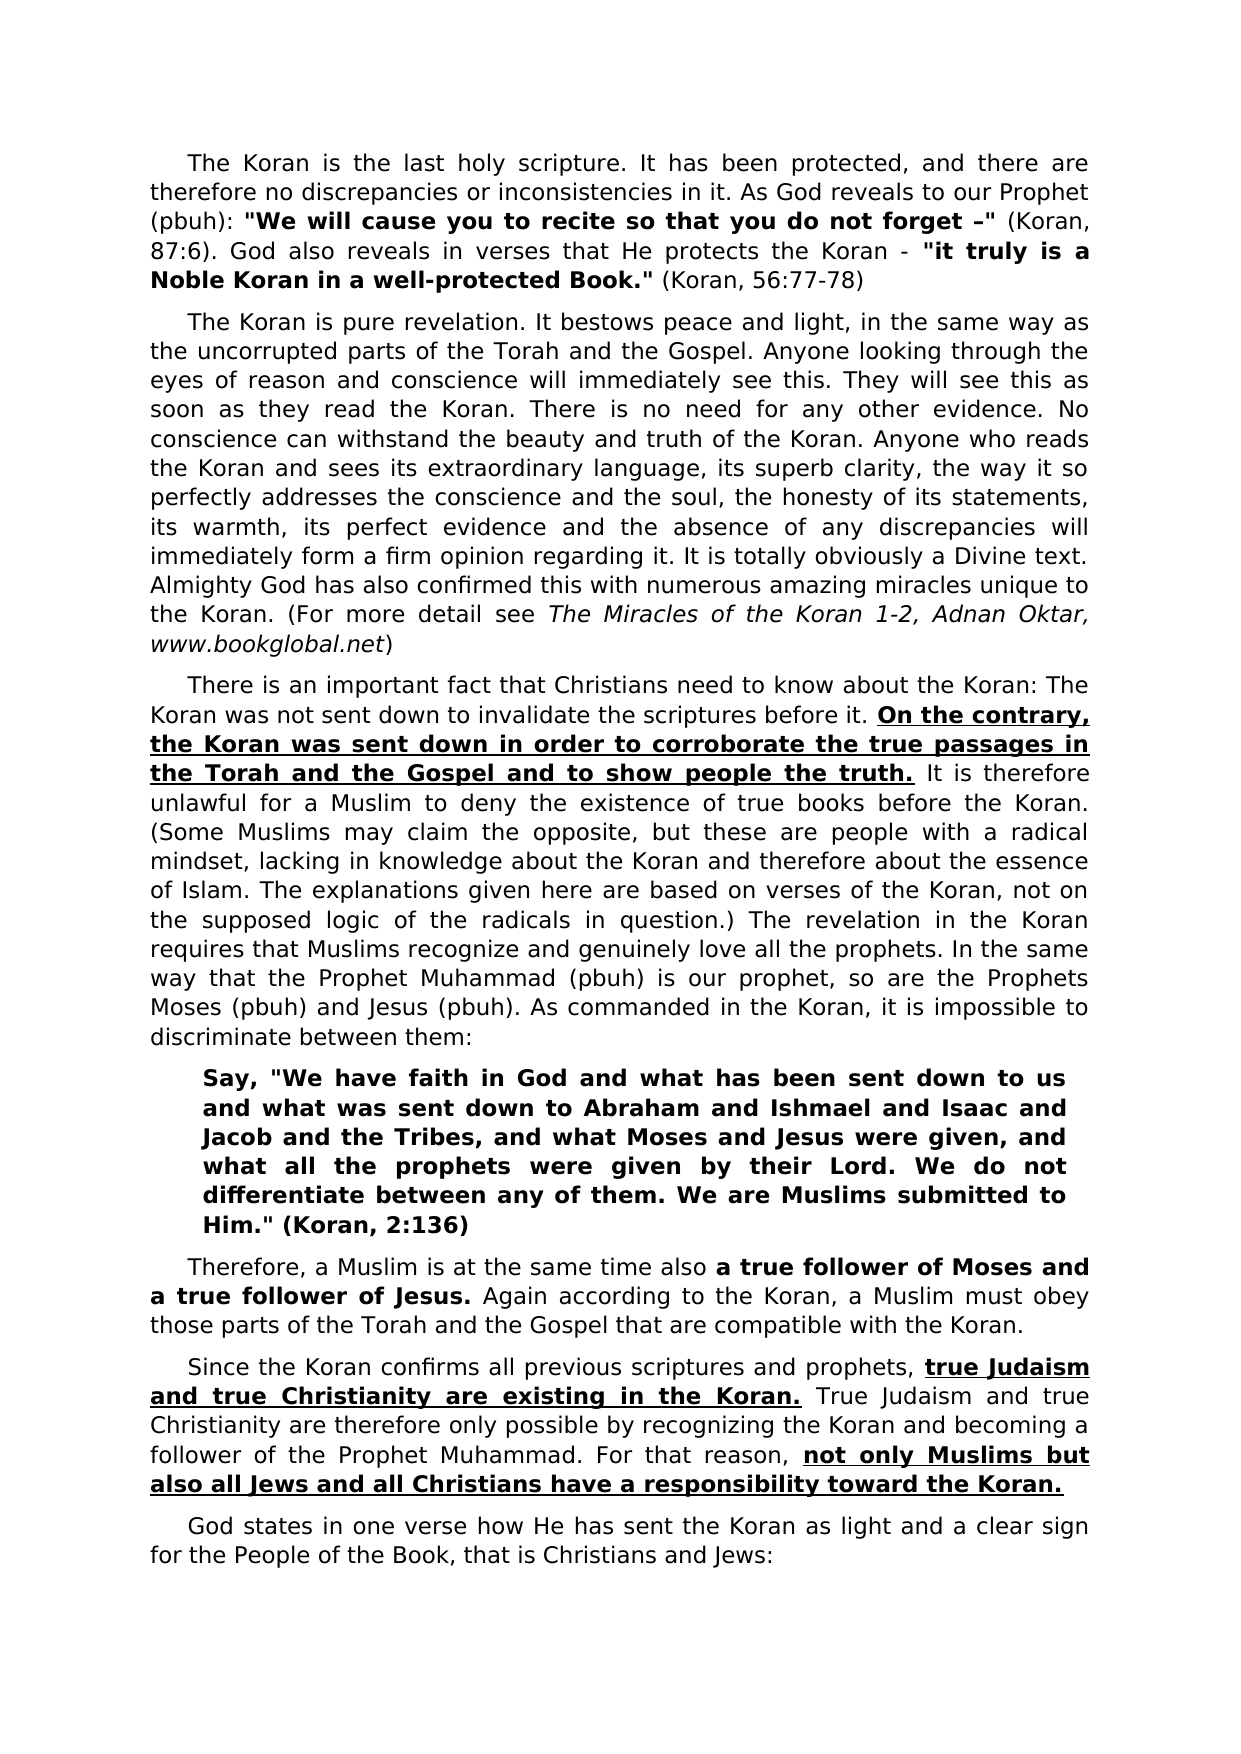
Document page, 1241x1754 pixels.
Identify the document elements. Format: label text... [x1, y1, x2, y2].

text The Koran is pure revelation. It bestows peace and light, in the same way as the uncorrupted parts of the Torah and the Gospel. Anyone looking through the eyes of reason and conscience will immediately see this. They will see this as soon as they read the Koran. There is no need for any other evidence. No conscience can withstand the beauty and truth of the Koran. Anyone who reads the Koran and sees its extraordinary language, its superb clarity, the way it so perfectly addresses the conscience and the soul, the honesty of its statements, its warmth, its perfect evidence and the absence of any discrepancies will immediately form a firm opinion regarding it. It is totally obviously a Divine text. Almighty God has also confirmed this with numerous amazing miracles unique to the Koran. (For more detail see The Miracles of the Koran 1-2, Adnan Oktar, www.bookglobal.net) [150, 309, 1090, 657]
text There is an important fact that Christians need to know about the Koran: The Koran was not sent down to invalidate the scriptures before it. On the contrary, the Koran was sent down in order to corroborate the true passages in [150, 673, 1090, 754]
text The Koran is the last holy scripture. It has been protected, and there are therefore no discrepancies or inconsistencies in it. As God reveals to our Prophet (pbuh): "We will cause you to recite so that you do not forget –" (Koran, 87:6). God also reveals in verses that He protects the Koran - "it truly is a Noble Koran in a well-protected Book." (Koran, 56:77-78) [150, 150, 1090, 294]
text Say, "We have faith in God and what has been sent down to us and what was sent down to Abraham and Ishmael and Isaac and Jacob and the Tribes, and what Moses and Jesus were given, and what all the prophets were given by their Lord. We do not differentiate between any of them. We are Muslims submitted to Him." (Koran, 2:136) [202, 1066, 1068, 1239]
text Therefore, a Muslim is at the same time also a true follower of Moses and a true follower of Jesus. Again according to the Koran, a Muslim must obey those parts of the Torah and the Gospel that are compatible with the Koran. [150, 1254, 1090, 1339]
text God states in one verse how He has sent the Koran as light and a clear sign for the People of the Book, that is Christians and Jews: [150, 1513, 1090, 1569]
text the Torah and the Gospel and to show people the truth. It is therefore unlawful for a Muslim to deny the existence of true books before the Koran. (Some Muslims may claim the opposite, but these are people with a radical mindset, lacking in knowledge about the Koran and therefore about the essence of Islam. The explanations given here are based on verses of the Koran, not on the supposed logic of the radicals in question.) The revelation in the Koran requires that Muslims recognize and genuinely love all the prophets. In the same way that the Prophet Muhammad (pbuh) is our prophet, so are the Prophets Moses (pbuh) and Jesus (pbuh). As commanded in the Koran, it is impossible to discriminate between them: [150, 756, 1090, 1051]
text Since the Koran confirms all previous scriptures and prophets, true Judaism and true Christianity are existing in the Koran. True Judaism and true Christianity are therefore only possible by recognizing the Koran and becoming a follower of the Prophet Muhammad. For that reason, not only Muslims but also all Jews and all Christians have a responsibility toward the Koran. [150, 1354, 1090, 1498]
